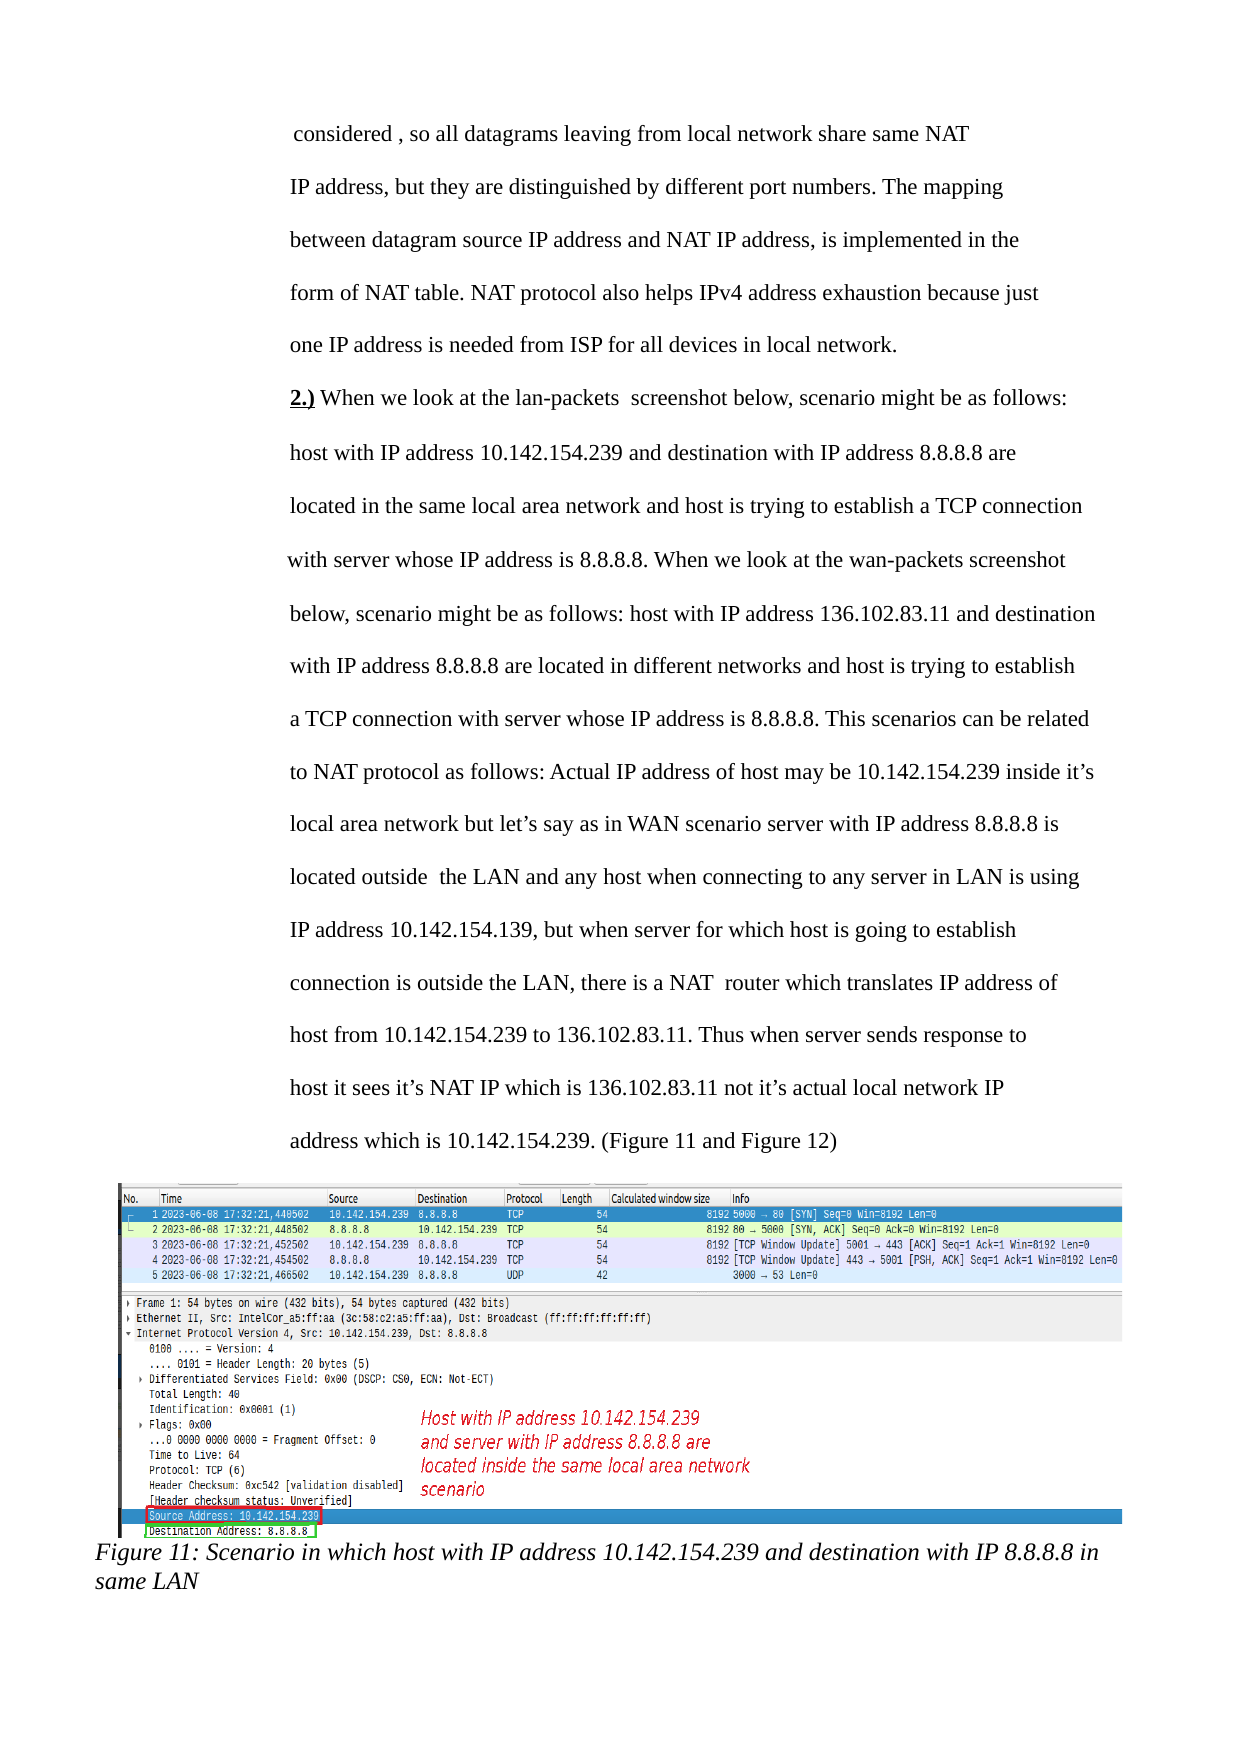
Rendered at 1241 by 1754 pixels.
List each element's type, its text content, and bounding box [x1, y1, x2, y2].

text with server whose IP address is 8.8.8.8. When we look at the wan-packets screenshot [118, 544, 1122, 573]
text form of NAT table. NAT protocol also helps IPv4 address exhaustion because just [118, 279, 1122, 305]
text one IP address is needed from ISP for all devices in local network. [118, 331, 1122, 358]
picture [118, 1183, 1123, 1538]
text IP address 10.142.154.139, but when server for which host is going to establish [118, 916, 1122, 942]
text located outside the LAN and any host when connecting to any server in LAN is using [118, 863, 1122, 889]
text Figure 11: Scenario in which host with IP address 10.142.154.239 and destination with IP 8.8.8.8 in same LAN [95, 1184, 1145, 1595]
text between datagram source IP address and NAT IP address, is implemented in the [118, 226, 1122, 252]
text address which is 10.142.154.239. (Figure 11 and Figure 12) [118, 1127, 1122, 1153]
text considered , so all datagrams leaving from local network share same NAT [118, 118, 1122, 147]
text connection is outside the LAN, there is a NAT router which translates IP address of [118, 969, 1122, 995]
text 2.) When we look at the lan-packets screenshot below, scenario might be as follows: [118, 384, 1122, 410]
text a TCP connection with server whose IP address is 8.8.8.8. This scenarios can be related [118, 705, 1122, 731]
text host it sees it’s NAT IP which is 136.102.83.11 not it’s actual local network IP [118, 1074, 1122, 1100]
text IP address, but they are distinguished by different port numbers. The mapping [118, 173, 1122, 199]
text to NAT protocol as follows: Actual IP address of host may be 10.142.154.239 inside it’s [118, 758, 1122, 784]
text host from 10.142.154.239 to 136.102.83.11. Thus when server sends response to [118, 1021, 1122, 1048]
text with IP address 8.8.8.8 are located in different networks and host is trying to establish [118, 652, 1122, 679]
text local area network but let’s say as in WAN scenario server with IP address 8.8.8.8 is [118, 811, 1122, 837]
text below, scenario might be as follows: host with IP address 136.102.83.11 and destination [118, 600, 1122, 626]
text located in the same local area network and host is trying to establish a TCP connection [118, 492, 1122, 518]
text host with IP address 10.142.154.239 and destination with IP address 8.8.8.8 are [118, 439, 1122, 466]
